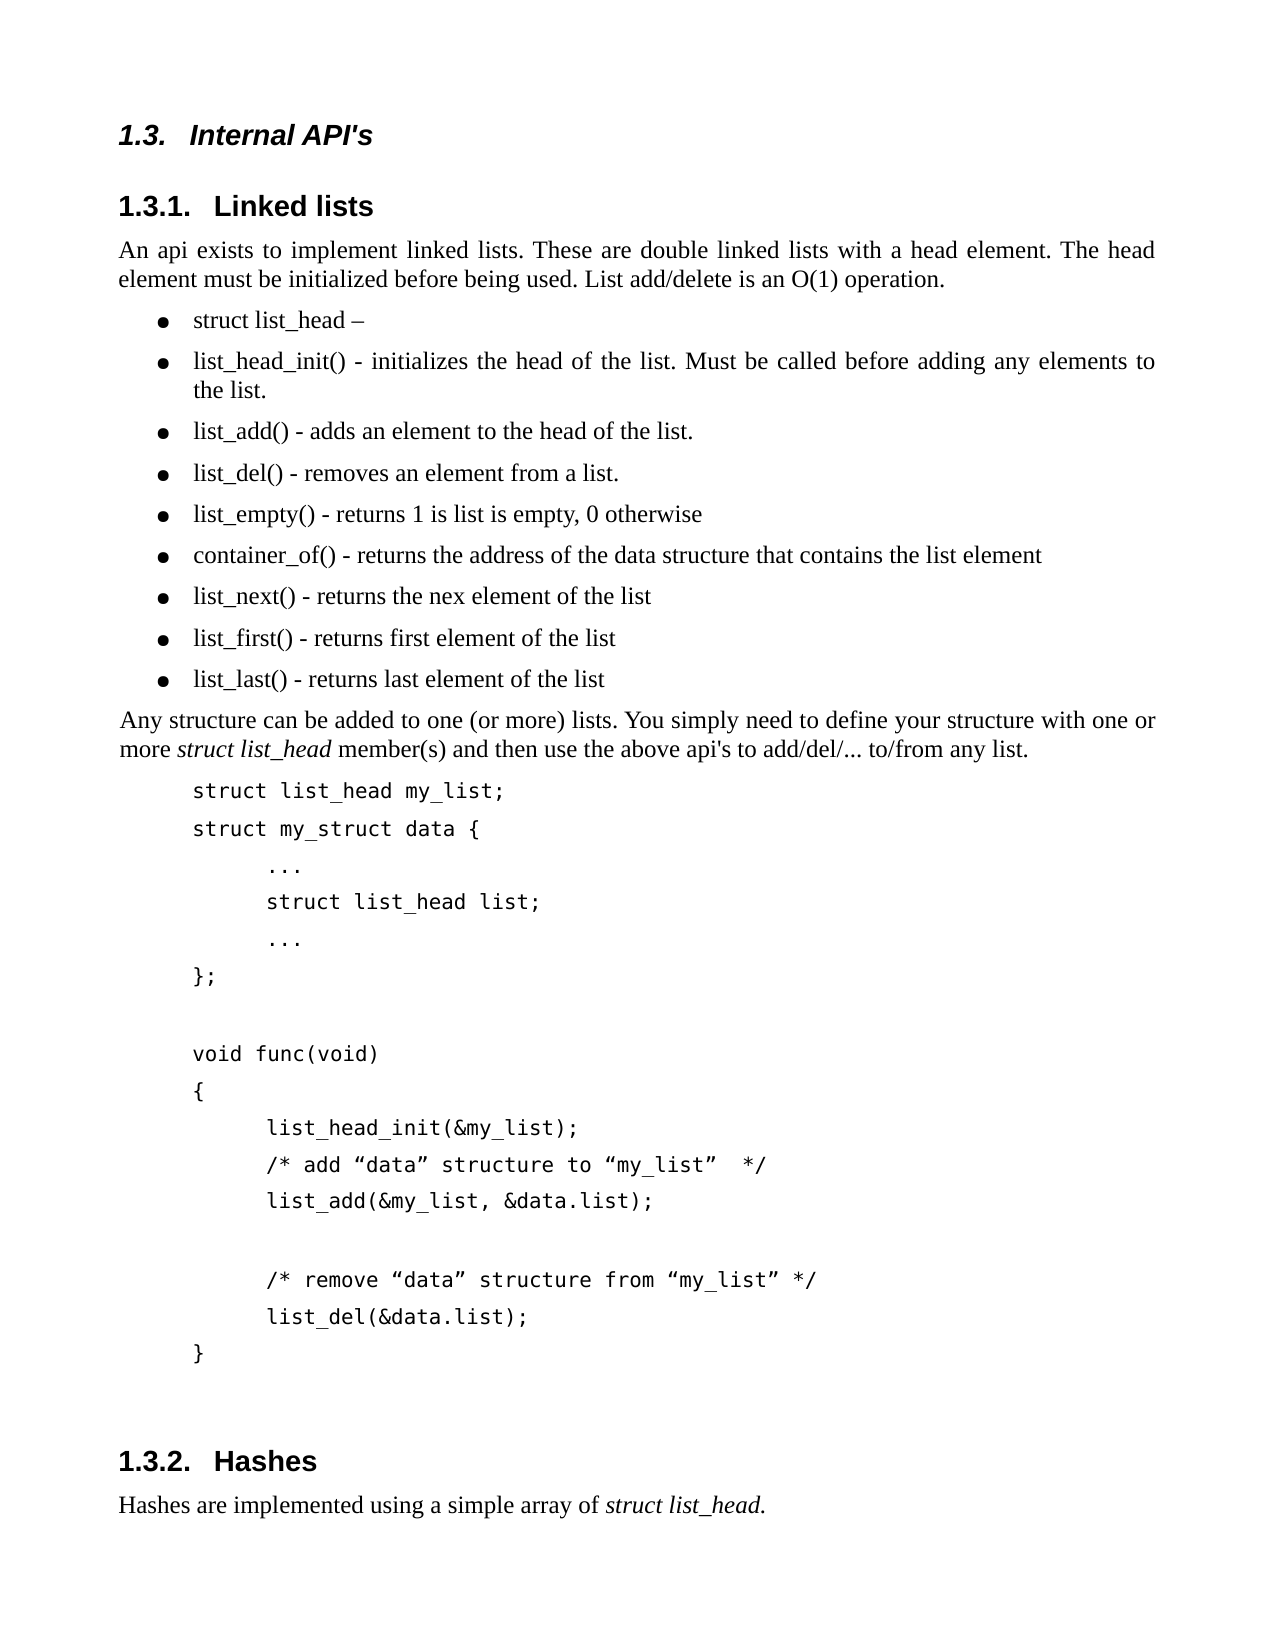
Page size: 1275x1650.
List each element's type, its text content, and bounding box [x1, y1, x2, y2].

text void func(void) [118, 1042, 1157, 1067]
text An api exists to implement linked lists. These are double linked lists with a head element. The head element must be initialized before being used. List add/delete is an O(1) operation. [118, 235, 1157, 293]
list list_add() - adds an element to the head of the list. [156, 416, 1157, 445]
list struct list_head – [156, 305, 1157, 334]
text { [118, 1079, 1157, 1103]
list list_first() - returns first element of the list [156, 623, 1157, 651]
subtitle Hashes [118, 1444, 1157, 1478]
list list_last() - returns last element of the list [156, 664, 1157, 693]
list Any structure can be added to one (or more) lists. You simply need to define your structure with one or more struct list_head member(s) and then use the above api's to add/del/... to/from any list. [82, 705, 1157, 763]
text }; [118, 964, 1157, 988]
list list_del() - removes an element from a list. [156, 458, 1157, 486]
text } [118, 1341, 1157, 1366]
text /* add “data” structure to “my_list” */ [118, 1153, 1157, 1177]
text ... [118, 854, 1157, 878]
text struct list_head list; [118, 890, 1157, 915]
text list_del(&data.list); [118, 1305, 1157, 1329]
text struct list_head my_list; [118, 775, 1157, 804]
text /* remove “data” structure from “my_list” */ [118, 1268, 1157, 1292]
list list_empty() - returns 1 is list is empty, 0 otherwise [156, 499, 1157, 528]
subtitle Internal API's [118, 118, 1157, 152]
text list_head_init(&my_list); [118, 1116, 1157, 1140]
text Hashes are implemented using a simple array of struct list_head. [118, 1491, 1157, 1519]
text struct my_struct data { [118, 817, 1157, 841]
text ... [118, 927, 1157, 951]
text list_add(&my_list, &data.list); [118, 1189, 1157, 1214]
list list_next() - returns the nex element of the list [156, 581, 1157, 610]
list container_of() - returns the address of the data structure that contains the list element [156, 540, 1157, 569]
subtitle Linked lists [118, 189, 1157, 223]
list list_head_init() - initializes the head of the list. Must be called before adding any elements to the list. [156, 346, 1157, 404]
